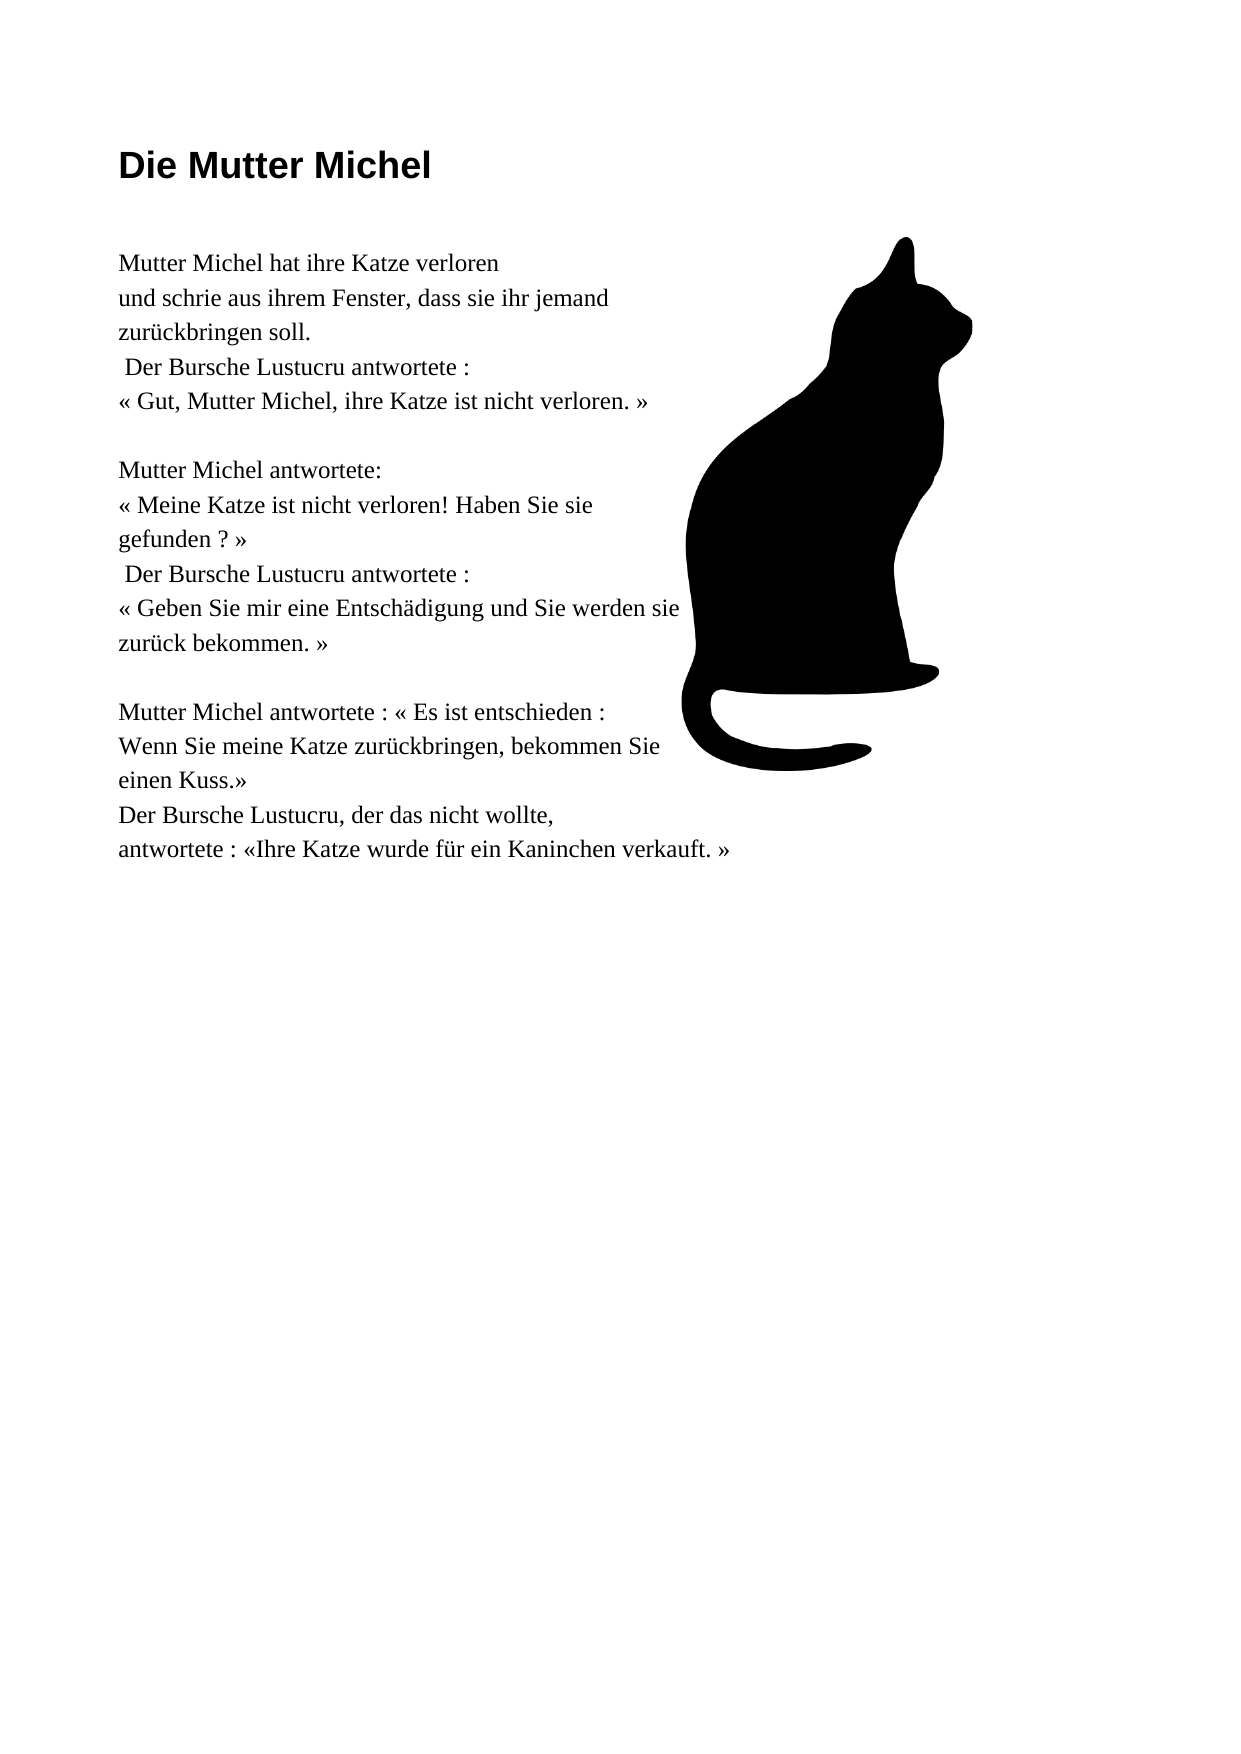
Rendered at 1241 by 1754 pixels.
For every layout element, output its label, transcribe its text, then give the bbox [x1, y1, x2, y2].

picture [681, 237, 973, 771]
subtitle Die Mutter Michel [118, 143, 1122, 187]
text Mutter Michel hat ihre Katze verloren und schrie aus ihrem Fenster, dass sie ihr jemand zurückbringen soll. Der Bursche Lustucru antwortete : « Gut, Mutter Michel, ihre Katze ist nicht verloren. » Mutter Michel antwortete: « Meine Katze ist nicht verloren! Haben Sie sie gefunden ? » Der Bursche Lustucru antwortete : « Geben Sie mir eine Entschädigung und Sie werden sie zurück bekommen. » Mutter Michel antwortete : « Es ist entschieden : Wenn Sie meine Katze zurückbringen, bekommen Sie einen Kuss.» Der Bursche Lustucru, der das nicht wollte, antwortete : «Ihre Katze wurde für ein Kaninchen verkauft. » [118, 248, 1122, 863]
